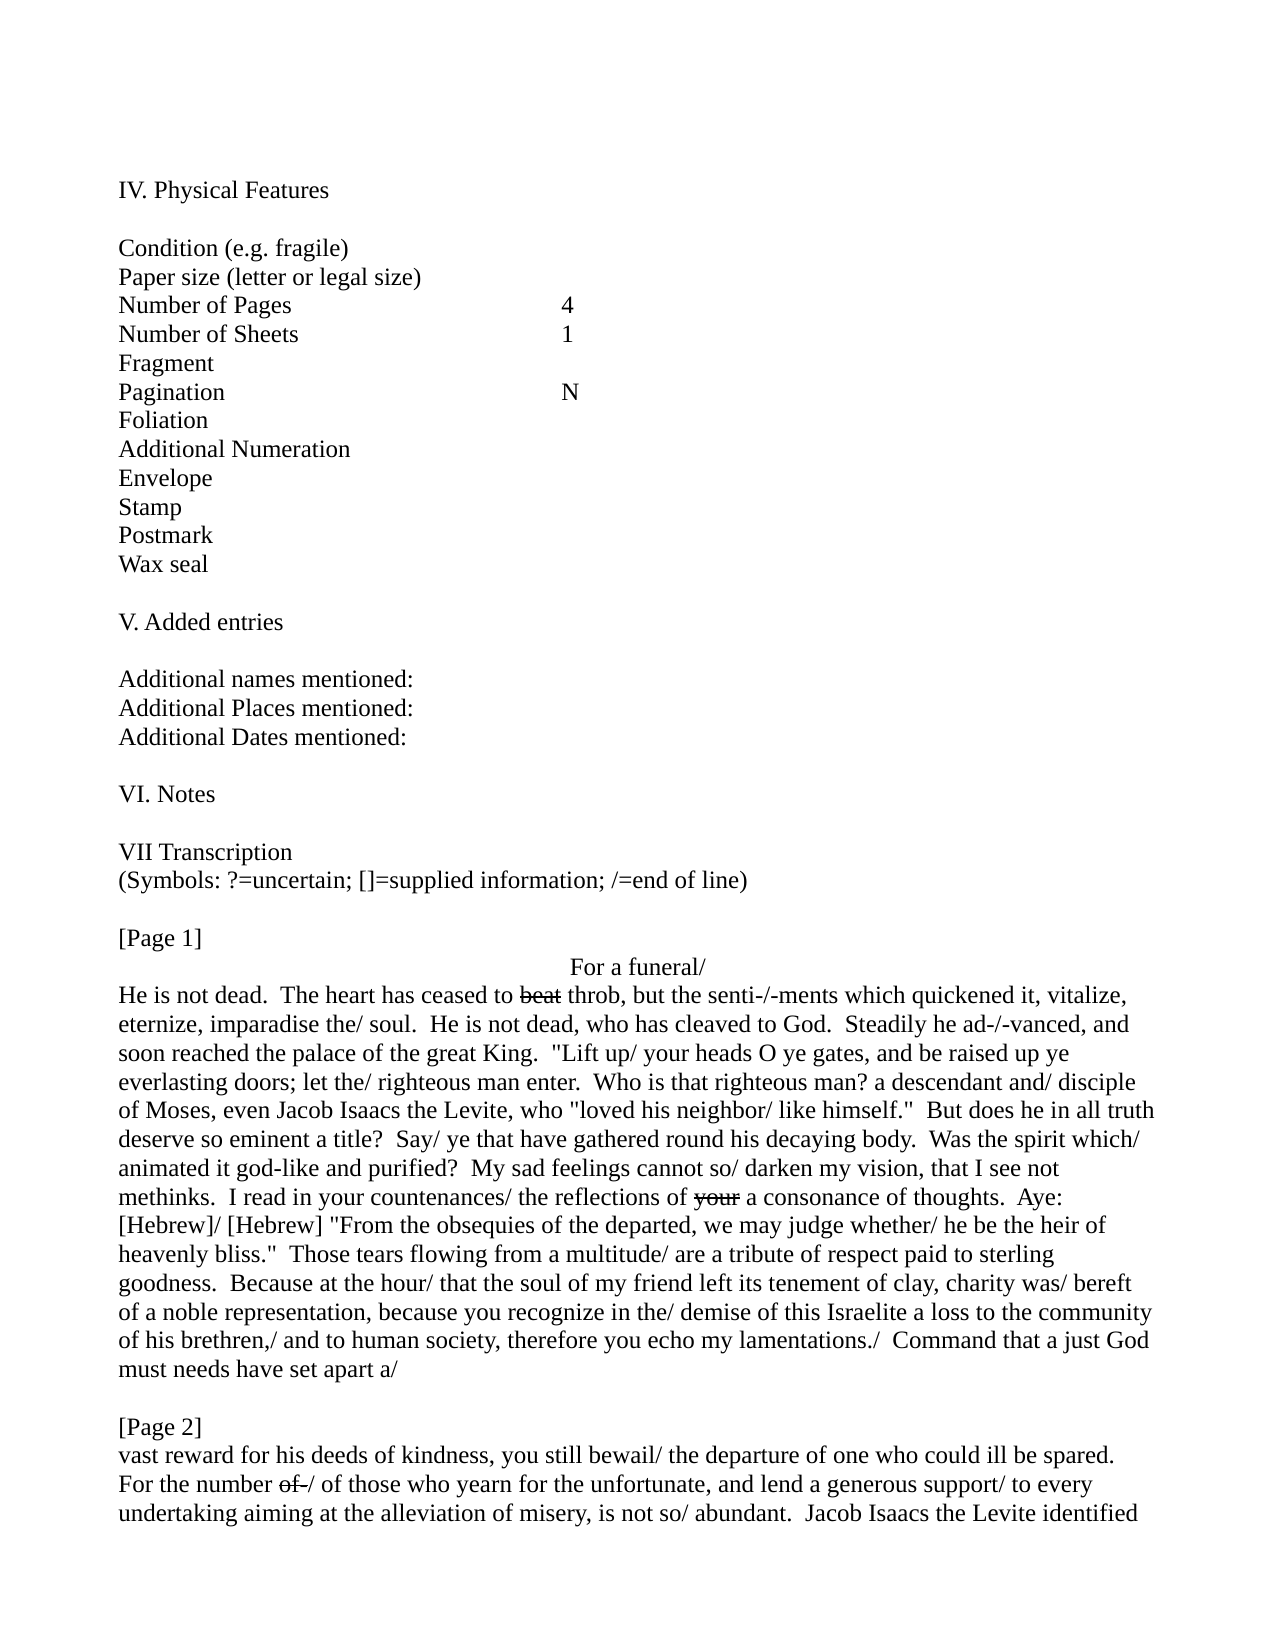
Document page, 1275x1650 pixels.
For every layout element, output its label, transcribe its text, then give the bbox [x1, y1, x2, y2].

text Additional Numeration [118, 434, 1157, 463]
text vast reward for his deeds of kindness, you still bewail/ the departure of one who could ill be spared. For the number of-/ of those who yearn for the unfortunate, and lend a generous support/ to every undertaking aiming at the alleviation of misery, is not so/ abundant. Jacob Isaacs the Levite identified [118, 1441, 1157, 1527]
text Paper size (letter or legal size) [118, 262, 1157, 291]
text Postma rk [118, 521, 1157, 549]
text Wax seal [118, 549, 1157, 578]
text Additional names mentioned: [118, 664, 1157, 693]
text V. Added entries [118, 607, 1157, 636]
text Number of Sheets 1 [118, 319, 1157, 348]
text [Page 2] [118, 1412, 1157, 1441]
text Number of Pages 4 [118, 291, 1157, 319]
text Foliation [118, 406, 1157, 434]
text Fragment [118, 348, 1157, 377]
text VII Transcription [118, 837, 1157, 866]
text Envelope [118, 463, 1157, 492]
text He is not dead. The heart has ceased to beat throb, but the senti-/-ments which quickened it, vitalize, eternize, imparadise the/ soul. He is not dead, who has cleaved to God. Steadily he ad-/-vanced, and soon reached the palace of the great King. "Lift up/ your heads O ye gates, and be raised up ye everlasting doors; let the/ righteous man enter. Who is that righteous man? a descendant and/ disciple of Moses, even Jacob Isaacs the Levite, who "loved his neighbor/ like himself." But does he in all truth deserve so eminent a title? Say/ ye that have gathered round his decaying body. Was the spirit which/ animated it god-like and purified? My sad feelings cannot so/ darken my vision, that I see not methinks. I read in your countenances/ the reflections of your a consonance of thoughts. Aye: [Hebrew]/ [Hebrew] "From the obsequies of the departed, we may judge whether/ he be the heir of heavenly bliss." Those tears flowing from a multitude/ are a tribute of respect paid to sterling goodness. Because at the hour/ that the soul of my friend left its tenement of clay, charity was/ bereft of a noble representation, because you recognize in the/ demise of this Israelite a loss to the community of his brethren,/ and to human society, therefore you echo my lamentations./ Command that a just God must needs have set apart a/ [118, 981, 1157, 1383]
text IV. Physical Features [118, 176, 1157, 204]
text (Symbols: ?=uncertain; []=supplied information; /=end of line) [118, 866, 1157, 894]
text Condition (e.g. fragile) [118, 233, 1157, 262]
text [Page 1] [118, 923, 1157, 952]
text Pagination N [118, 377, 1157, 406]
text Additional Dates mentioned: [118, 722, 1157, 751]
text For a funeral/ [118, 952, 1157, 981]
text Additional Places mentioned: [118, 693, 1157, 722]
text Stamp [118, 492, 1157, 521]
text VI. Notes [118, 779, 1157, 808]
